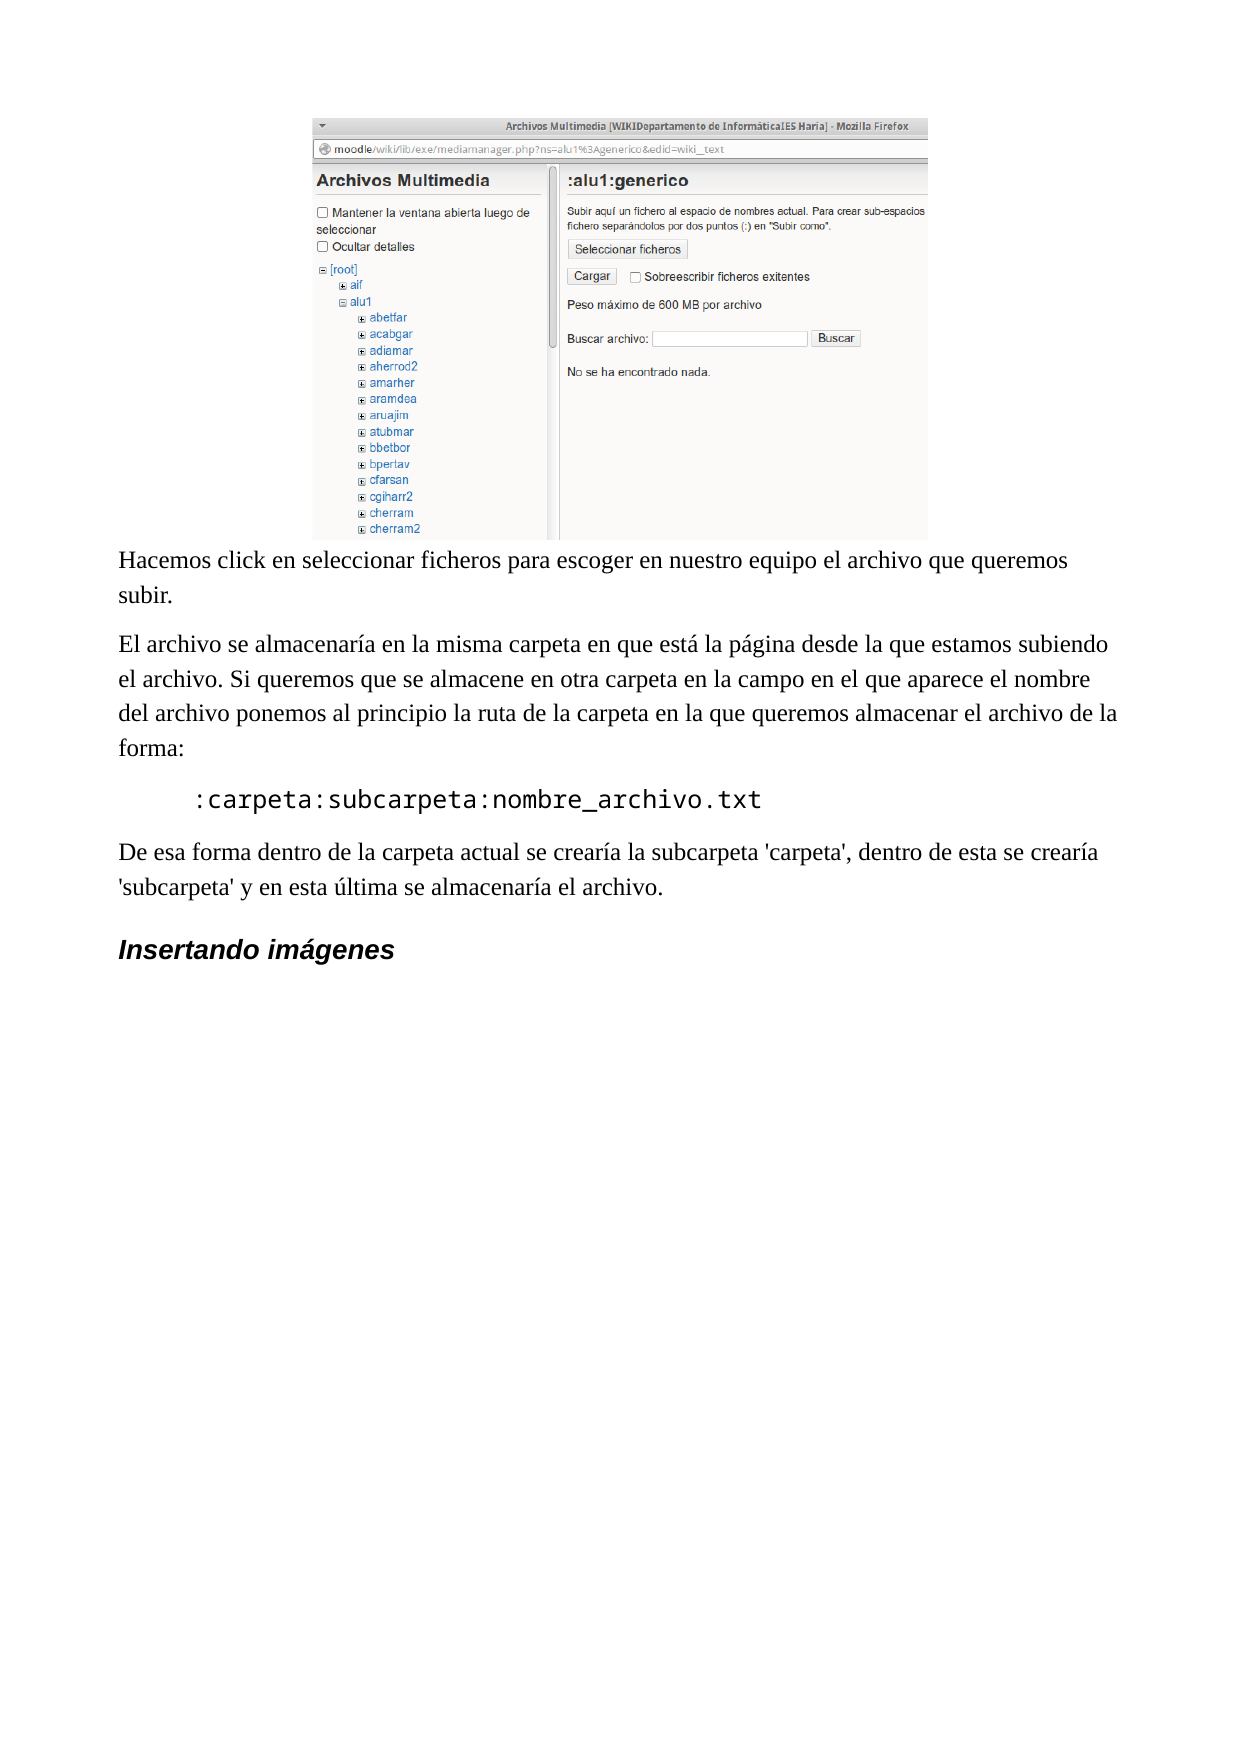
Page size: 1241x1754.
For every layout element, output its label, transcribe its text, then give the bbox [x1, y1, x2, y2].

text De esa forma dentro de la carpeta actual se crearía la subcarpeta 'carpeta', dentro de esta se crearía 'subcarpeta' y en esta última se almacenaría el archivo. [118, 837, 1122, 900]
text El archivo se almacenaría en la misma carpeta en que está la página desde la que estamos subiendo el archivo. Si queremos que se almacene en otra carpeta en la campo en el que aparece el nombre del archivo ponemos al principio la ruta de la carpeta en la que queremos almacenar el archivo de la forma: [118, 629, 1122, 761]
picture [312, 118, 928, 540]
text :carpeta:subcarpeta:nombre_archivo.txt [118, 782, 1122, 816]
subtitle Insertando imágenes [118, 933, 1122, 965]
text Hacemos click en seleccionar ficheros para escoger en nuestro equipo el archivo que queremos subir. [118, 118, 1122, 609]
